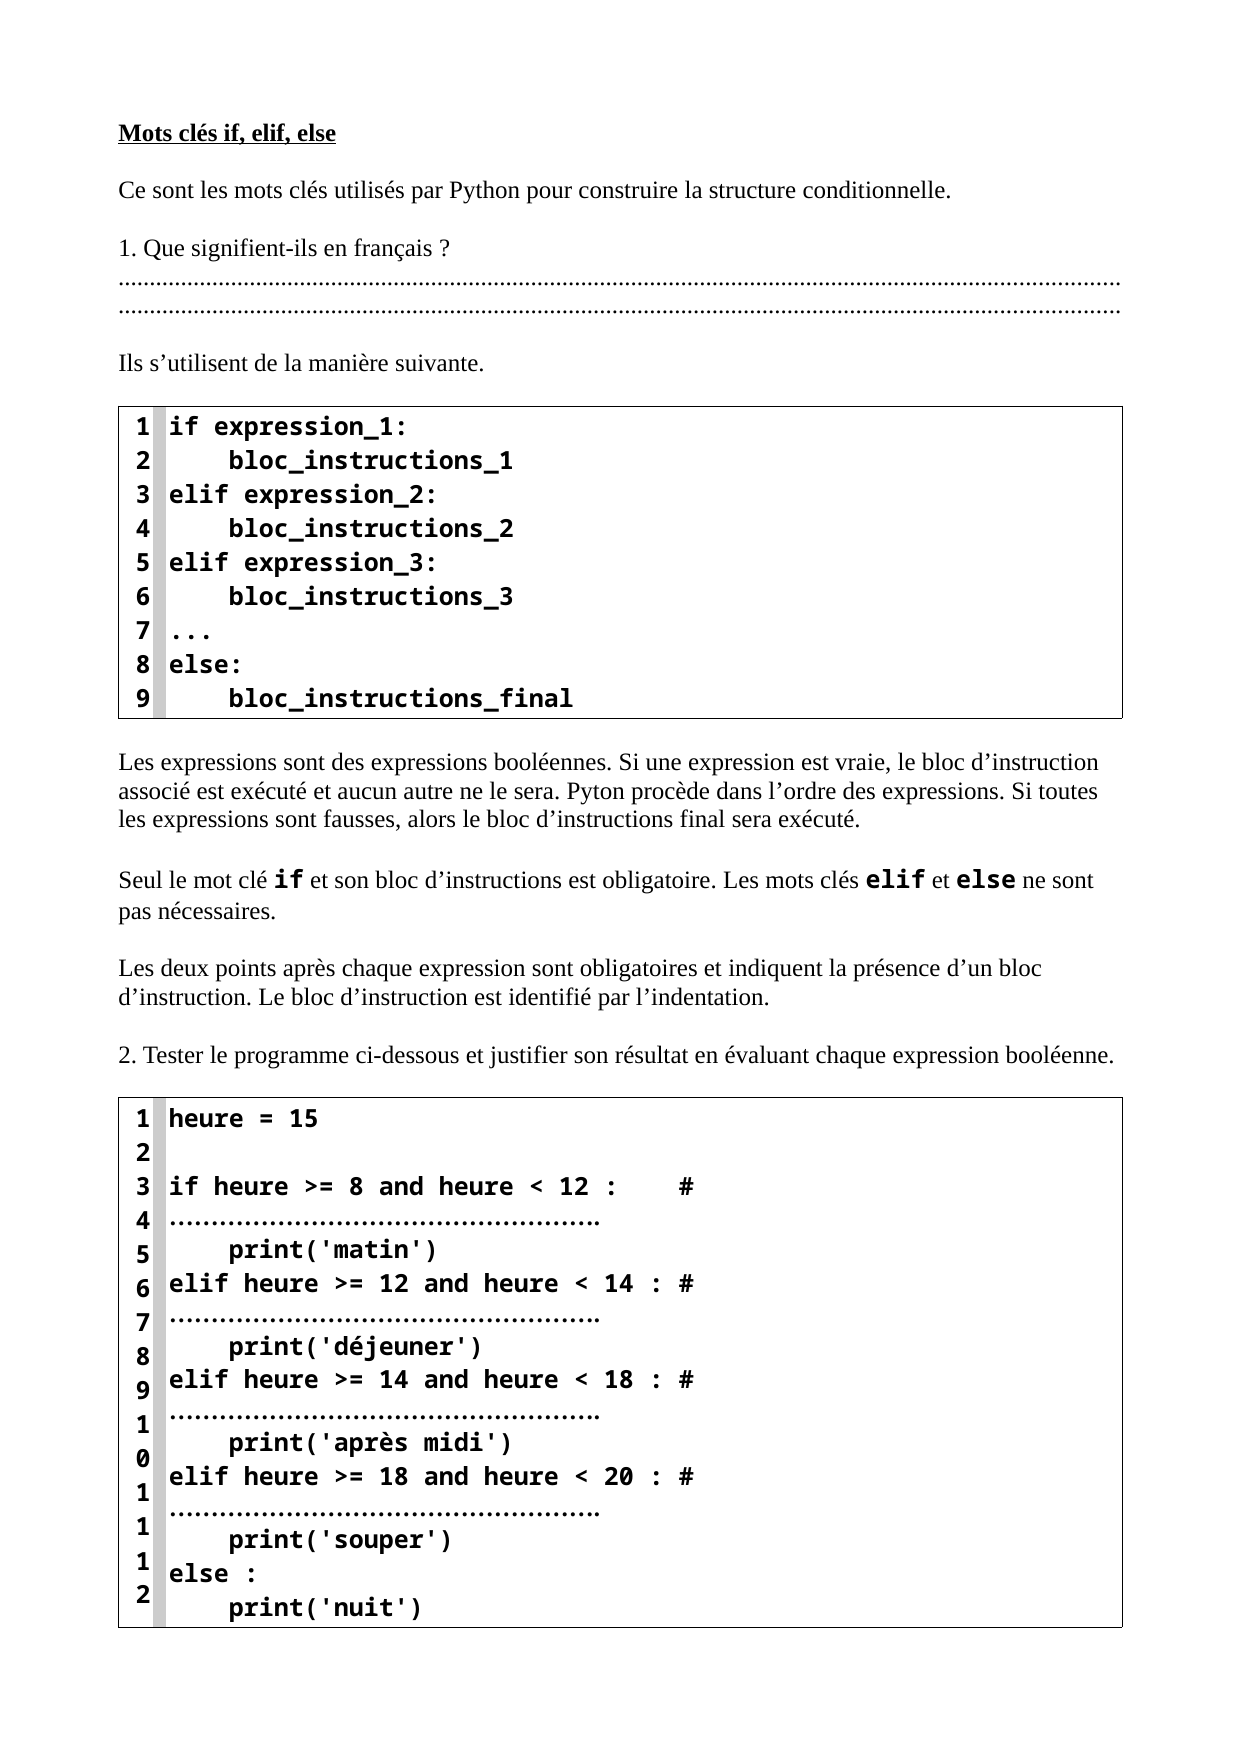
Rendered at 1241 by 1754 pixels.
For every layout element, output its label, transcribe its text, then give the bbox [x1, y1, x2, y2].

table_header if expression_1: bloc_instructions_1 elif expression_2: bloc_instructions_2 elif expression_3: bloc_instructions_3 ... else: bloc_instructions_final [166, 407, 1122, 718]
text Les expressions sont des expressions booléennes. Si une expression est vraie, le bloc d’instruction associé est exécuté et aucun autre ne le sera. Pyton procède dans l’ordre des expressions. Si toutes les expressions sont fausses, alors le bloc d’instructions final sera exécuté. [118, 747, 1122, 833]
text Seul le mot clé if et son bloc d’instructions est obligatoire. Les mots clés elif et else ne sont pas nécessaires. [118, 862, 1122, 925]
text Les deux points après chaque expression sont obligatoires et indiquent la présence d’un bloc d’instruction. Le bloc d’instruction est identifié par l’indentation. [118, 953, 1122, 1011]
text 2. Tester le programme ci-dessous et justifier son résultat en évaluant chaque expression booléenne. [118, 1040, 1122, 1068]
table_header [153, 1098, 166, 1627]
text Ils s’utilisent de la manière suivante. [118, 348, 1122, 377]
table_header heure = 15 if heure >= 8 and heure < 12 : # ……………………………………………. print('matin') elif heure >= 12 and heure < 14 : # ……………………………………………. print('déjeuner') elif heure >= 14 and heure < 18 : # ……………………………………………. print('après midi') elif heure >= 18 and heure < 20 : # ……………………………………………. print('souper') else : print('nuit') [166, 1098, 1122, 1627]
table_header [153, 407, 166, 718]
table_header 1 2 3 4 5 6 7 8 9 [119, 407, 153, 718]
table_header 1 2 3 4 5 6 7 8 9 10 11 12 [119, 1098, 153, 1627]
text 1. Que signifient-ils en français ? [118, 233, 1122, 262]
text Mots clés if, elif, else [118, 118, 1122, 147]
text Ce sont les mots clés utilisés par Python pour construire la structure conditionnelle. [118, 176, 1122, 204]
